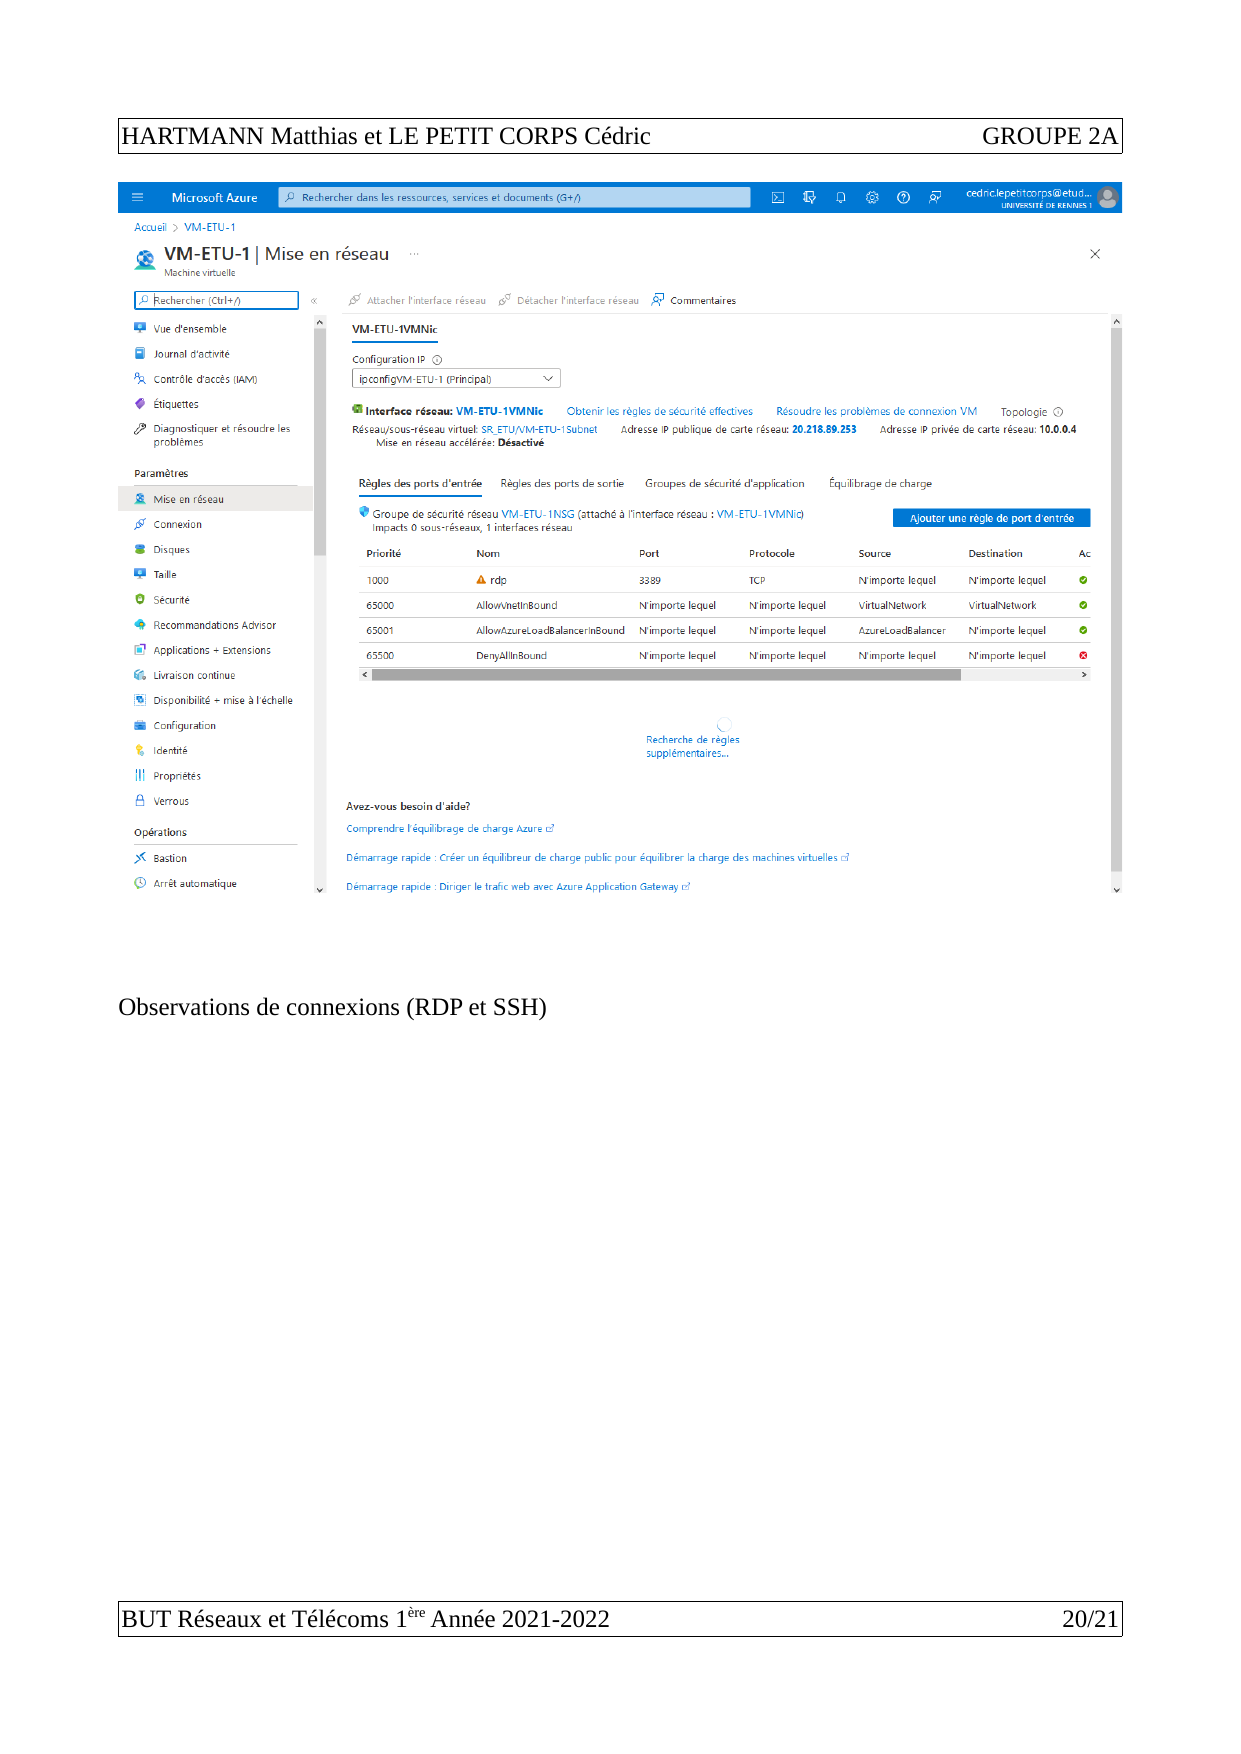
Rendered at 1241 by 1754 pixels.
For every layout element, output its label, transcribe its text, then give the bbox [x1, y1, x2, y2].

picture [118, 182, 1123, 893]
text Observations de connexions (RDP et SSH) [118, 992, 1122, 1021]
